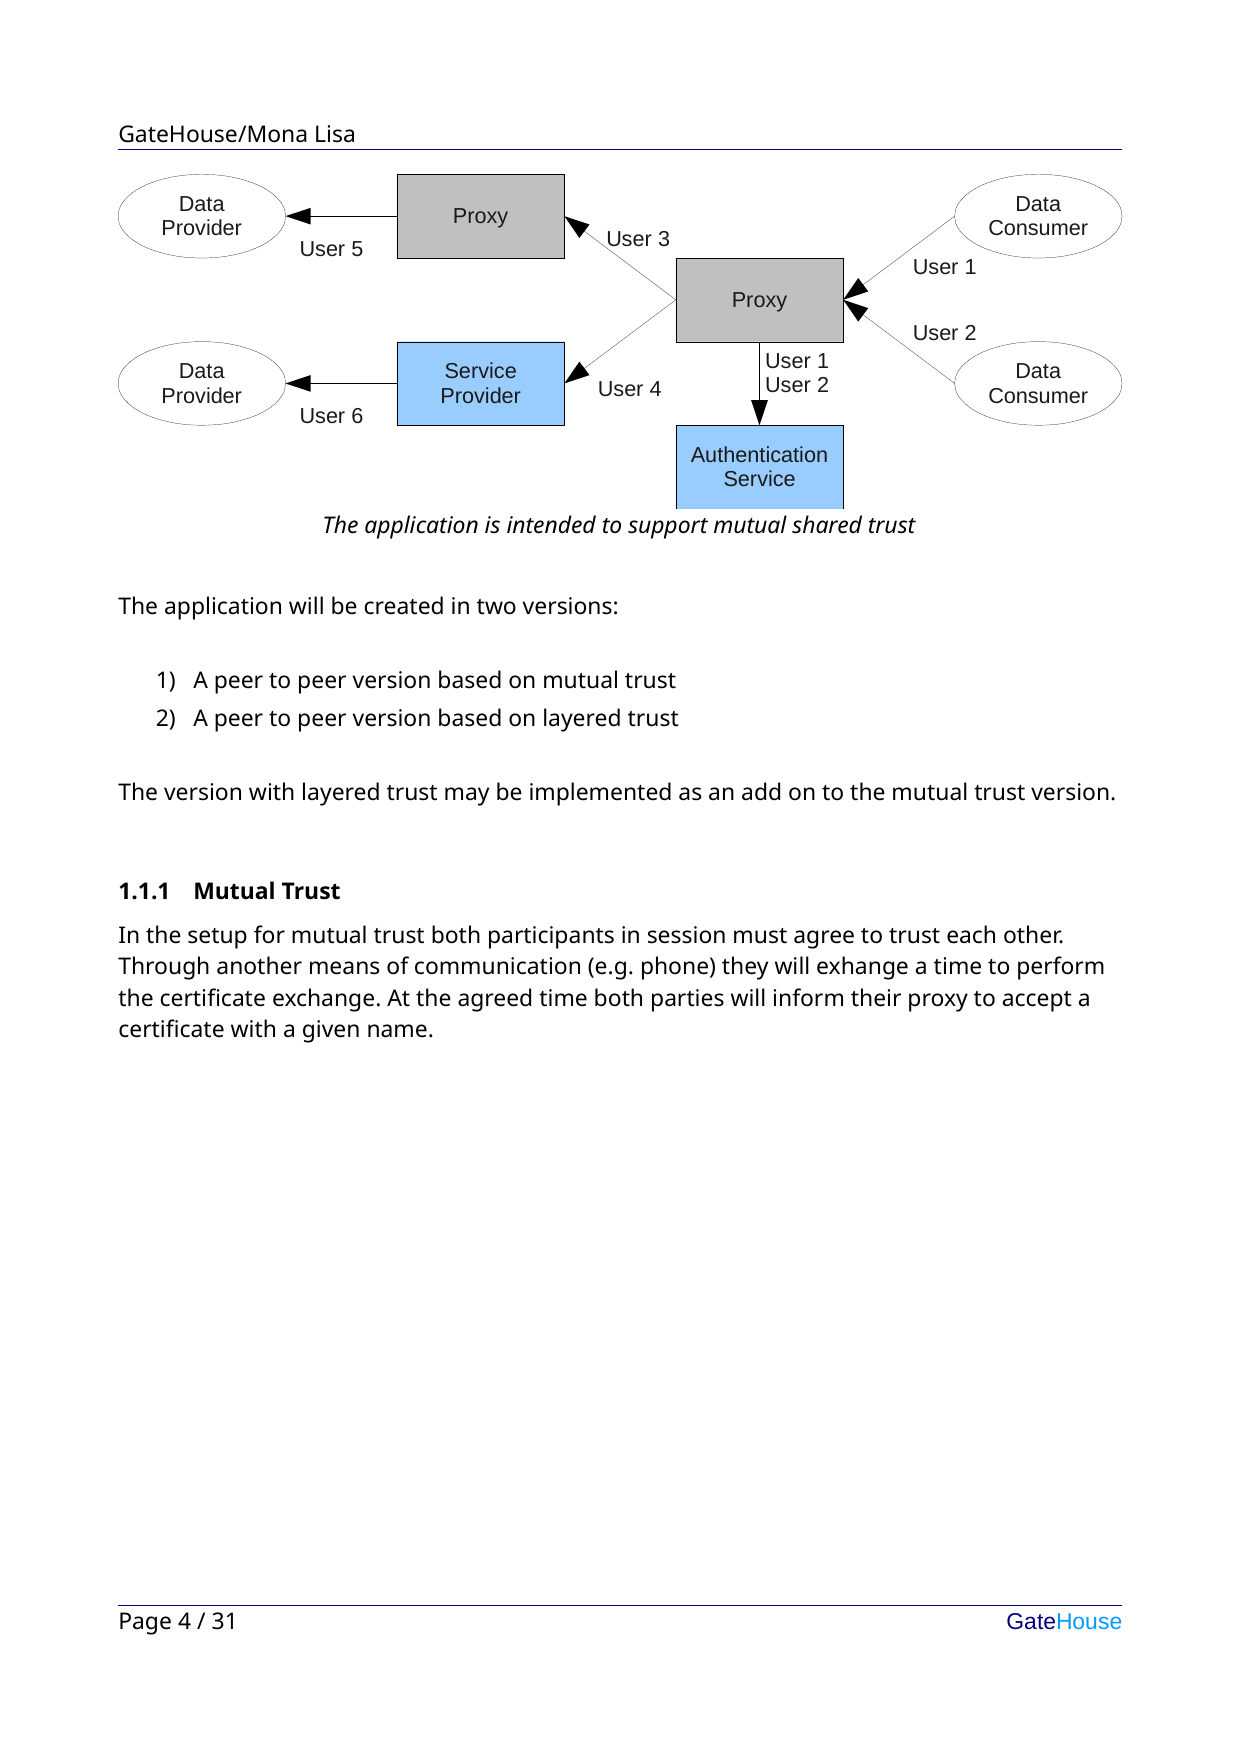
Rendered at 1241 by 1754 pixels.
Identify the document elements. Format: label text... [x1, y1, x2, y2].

subtitle Mutual Trust [118, 875, 1122, 906]
text The version with layered trust may be implemented as an add on to the mutual trust version. [118, 776, 1122, 807]
text The application is intended to support mutual shared trust [565, 174, 1021, 298]
text The application is intended to support mutual shared trust [219, 174, 396, 216]
text The application will be created in two versions: [118, 590, 1122, 621]
text The application is intended to support mutual shared trust [118, 217, 674, 383]
text The application is intended to support mutual shared trust [1055, 174, 1122, 209]
text The application is intended to support mutual shared trust [846, 218, 1122, 382]
text The application is intended to support mutual shared trust [955, 175, 1121, 257]
text The application is intended to support mutual shared trust [118, 174, 185, 209]
text The application is intended to support mutual shared trust [119, 175, 285, 257]
text In the setup for mutual trust both participants in session must agree to trust each other. Through another means of communication (e.g. phone) they will exhange a time to perform the certificate exchange. At the agreed time both parties will inform their proxy to accept a certificate with a given name. [118, 919, 1122, 1044]
text The application is intended to support mutual shared trust [118, 302, 1122, 540]
list A peer to peer version based on mutual trust [156, 664, 1122, 696]
list A peer to peer version based on layered trust [156, 701, 1122, 733]
text The application is intended to support mutual shared trust [955, 342, 1121, 425]
text The application is intended to support mutual shared trust [119, 342, 285, 425]
